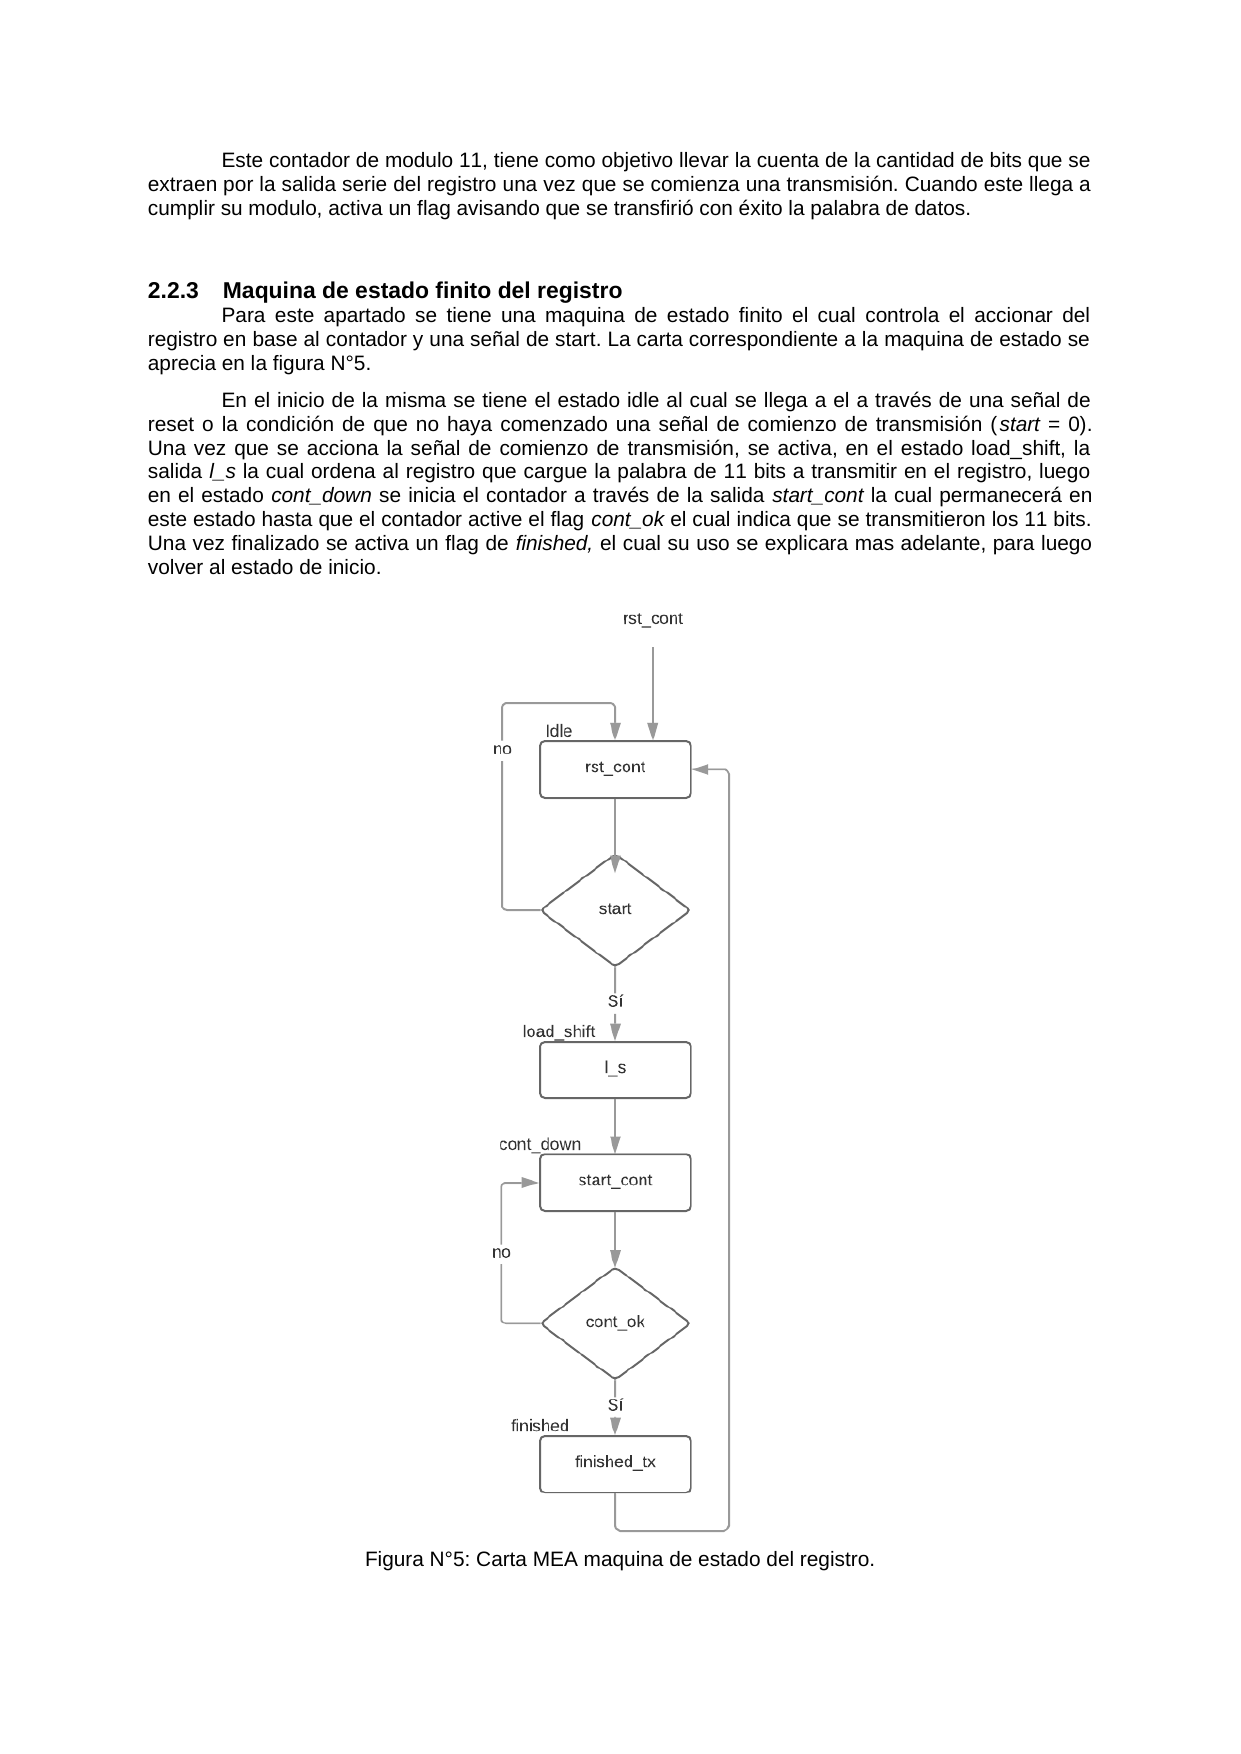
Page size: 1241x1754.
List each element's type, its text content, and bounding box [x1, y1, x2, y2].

text En el inicio de la misma se tiene el estado idle al cual se llega a el a través de una señal de reset o la condición de que no haya comenzado una señal de comienzo de transmisión (start = 0). Una vez que se acciona la señal de comienzo de transmisión, se activa, en el estado load_shift, la salida l_s la cual ordena al registro que cargue la palabra de 11 bits a transmitir en el registro, luego en el estado cont_down se inicia el contador a través de la salida start_cont la cual permanecerá en este estado hasta que el contador active el flag cont_ok el cual indica que se transmitieron los 11 bits. Una vez finalizado se activa un flag de finished, el cual su uso se explicara mas adelante, para luego volver al estado de inicio. [148, 387, 1092, 579]
text Figura N°5: Carta MEA maquina de estado del registro. [148, 1547, 1092, 1571]
picture [463, 597, 755, 1543]
subtitle Maquina de estado finito del registro [148, 277, 1092, 303]
text Este contador de modulo 11, tiene como objetivo llevar la cuenta de la cantidad de bits que se extraen por la salida serie del registro una vez que se comienza una transmisión. Cuando este llega a cumplir su modulo, activa un flag avisando que se transfirió con éxito la palabra de datos. [148, 148, 1092, 219]
text Para este apartado se tiene una maquina de estado finito el cual controla el accionar del registro en base al contador y una señal de start. La carta correspondiente a la maquina de estado se aprecia en la figura N°5. [148, 303, 1092, 375]
